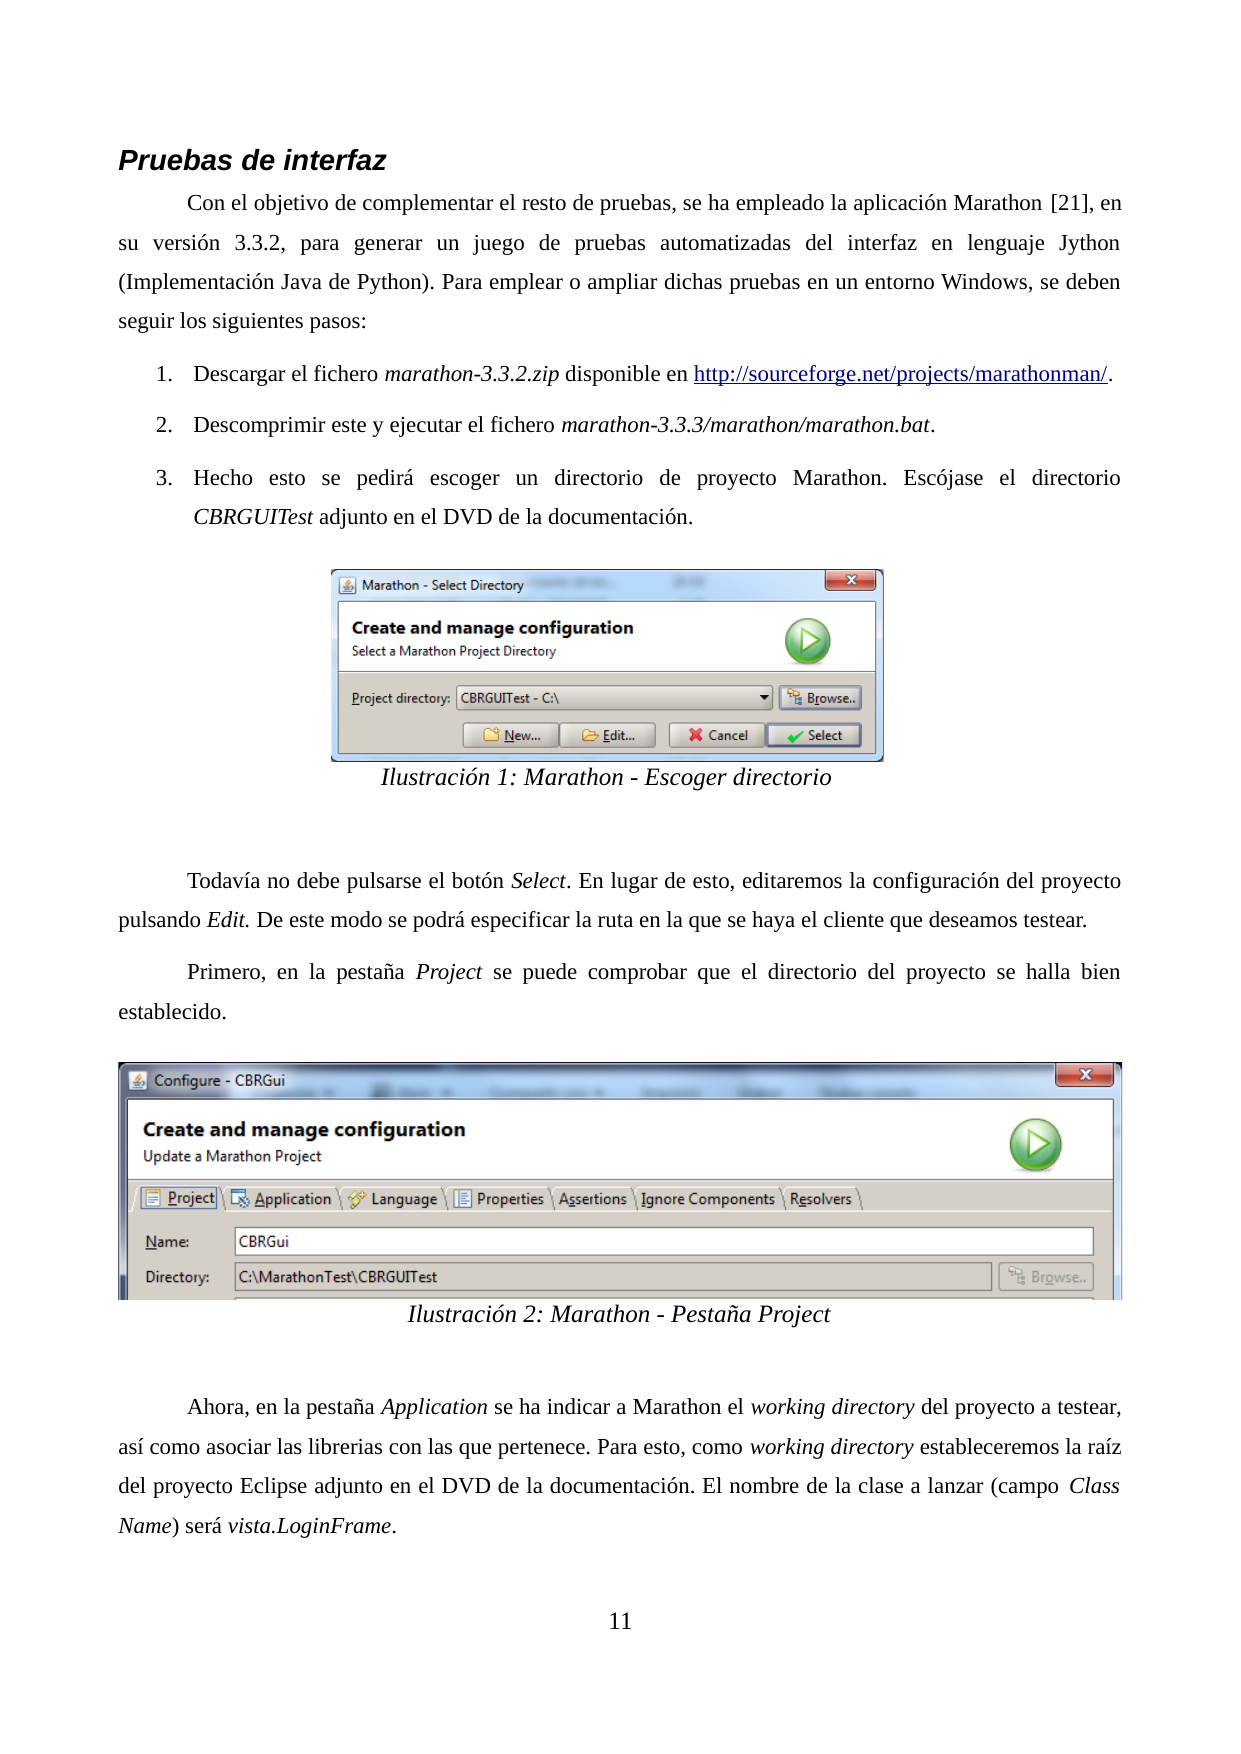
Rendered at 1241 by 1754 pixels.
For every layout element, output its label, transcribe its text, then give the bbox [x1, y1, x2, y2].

text Ilustración 2: Marathon - Pestaña Project [118, 1300, 1122, 1328]
list Descargar el fichero marathon-3.3.2.zip disponible en http://sourceforge.net/projects/marathonman/. [156, 359, 1122, 386]
text Primero, en la pestaña Project se puede comprobar que el directorio del proyecto se halla bien establecido. [118, 958, 1122, 1024]
text Ilustración 1: Marathon - Escoger directorio [331, 762, 884, 791]
subtitle Pruebas de interfaz [118, 143, 1122, 177]
list Hecho esto se pedirá escoger un directorio de proyecto Marathon. Escójase el directorio CBRGUITest adjunto en el DVD de la documentación. [156, 463, 1122, 529]
list Descomprimir este y ejecutar el fichero marathon-3.3.3/marathon/marathon.bat. [156, 412, 1122, 438]
picture [331, 569, 884, 762]
text Ahora, en la pestaña Application se ha indicar a Marathon el working directory del proyecto a testear, así como asociar las librerias con las que pertenece. Para esto, como working directory estableceremos la raíz del proyecto Eclipse adjunto en el DVD de la documentación. El nombre de la clase a lanzar (campo Class Name) será vista.LoginFrame. [118, 1393, 1122, 1538]
text Con el objetivo de complementar el resto de pruebas, se ha empleado la aplicación Marathon [21], en su versión 3.3.2, para generar un juego de pruebas automatizadas del interfaz en lenguaje Jython (Implementación Java de Python). Para emplear o ampliar dichas pruebas en un entorno Windows, se deben seguir los siguientes pasos: [118, 189, 1122, 334]
text Todavía no debe pulsarse el botón Select. En lugar de esto, editaremos la configuración del proyecto pulsando Edit. De este modo se podrá especificar la ruta en la que se haya el cliente que deseamos testear. [118, 867, 1122, 933]
